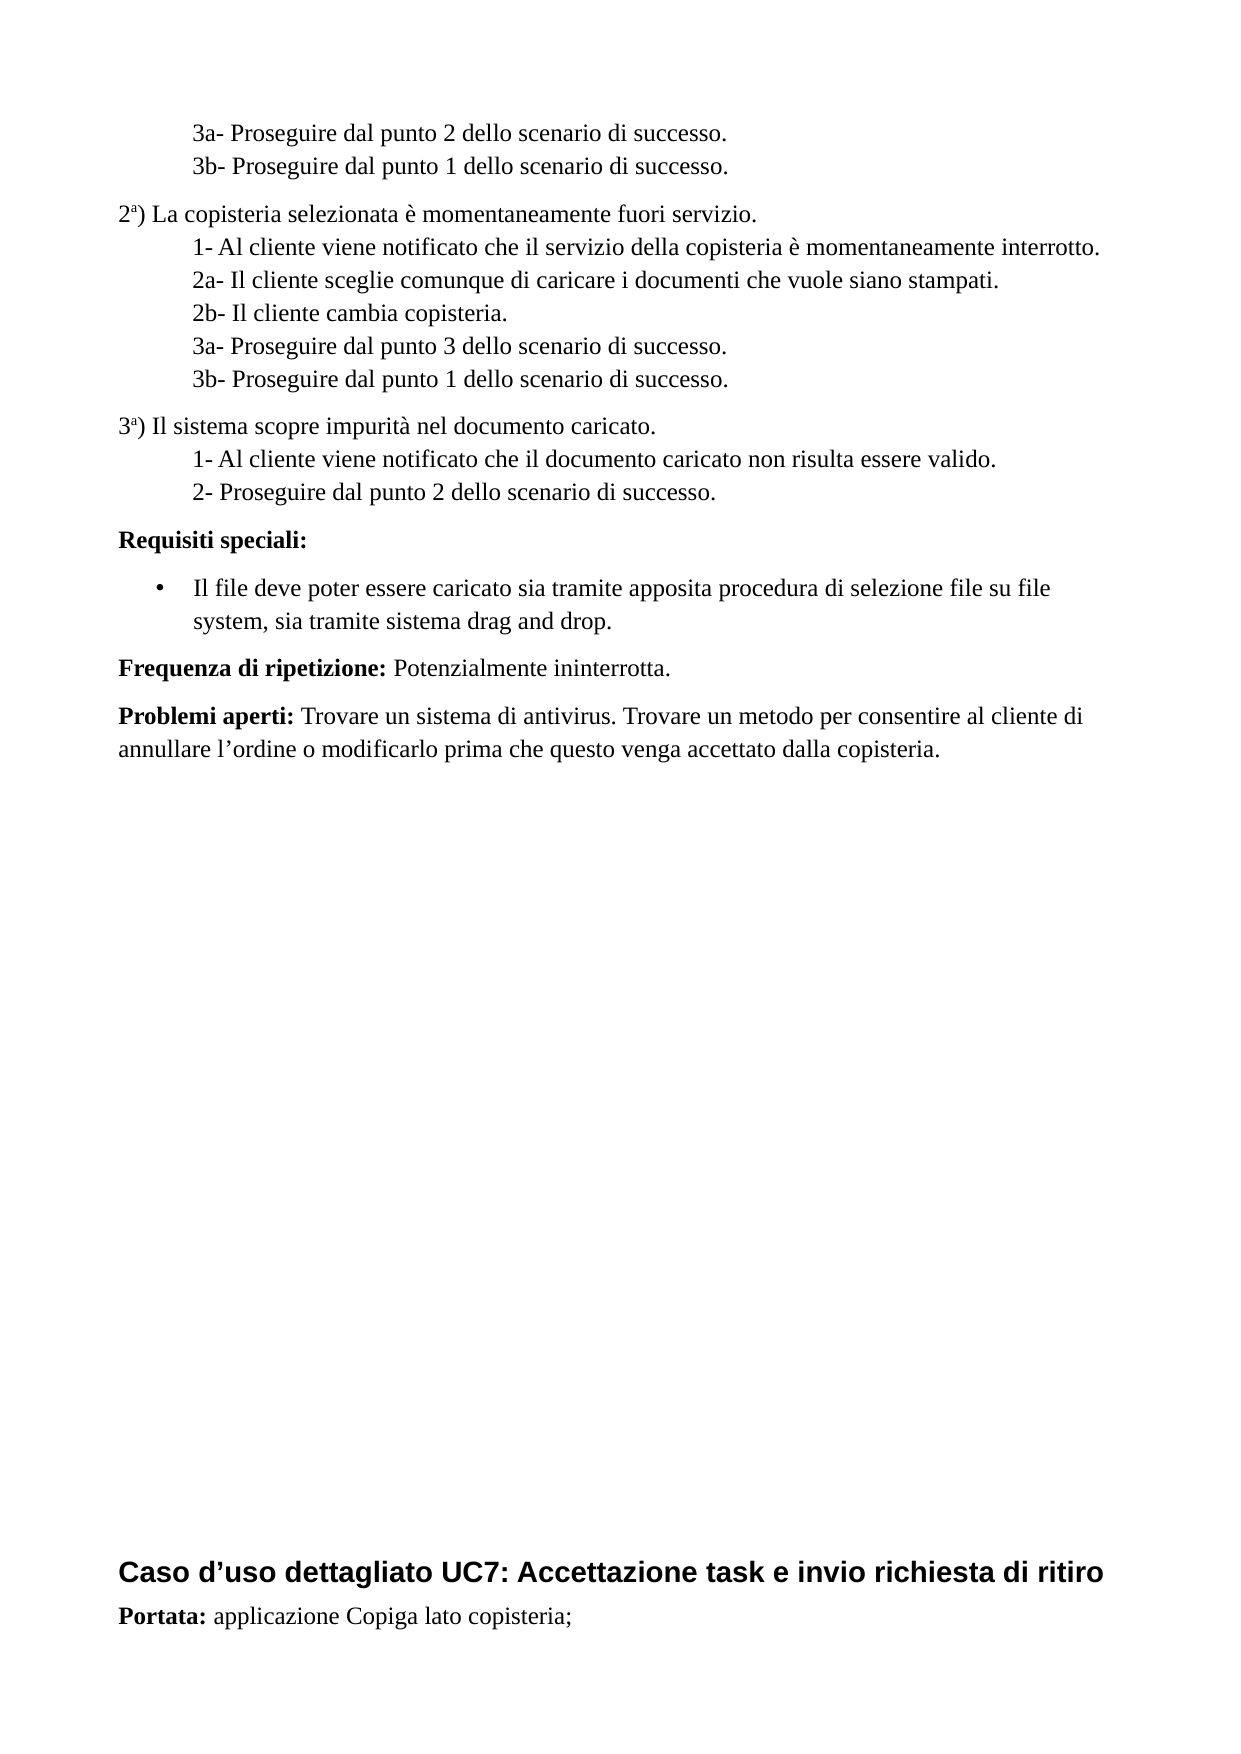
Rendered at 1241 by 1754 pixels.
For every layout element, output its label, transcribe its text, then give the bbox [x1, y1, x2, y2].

text 2a) La copisteria selezionata è momentaneamente fuori servizio. 1- Al cliente viene notificato che il servizio della copisteria è momentaneamente interrotto. 2a- Il cliente sceglie comunque di caricare i documenti che vuole siano stampati. 2b- Il cliente cambia copisteria. 3a- Proseguire dal punto 3 dello scenario di successo. 3b- Proseguire dal punto 1 dello scenario di successo. [118, 199, 1122, 393]
text Frequenza di ripetizione: Potenzialmente ininterrotta. [118, 653, 1122, 682]
text 3a- Proseguire dal punto 2 dello scenario di successo. 3b- Proseguire dal punto 1 dello scenario di successo. [118, 118, 1122, 180]
text Problemi aperti: Trovare un sistema di antivirus. Trovare un metodo per consentire al cliente di annullare l’ordine o modificarlo prima che questo venga accettato dalla copisteria. [118, 701, 1122, 763]
text Requisiti speciali: [118, 525, 1122, 554]
list Il file deve poter essere caricato sia tramite apposita procedura di selezione file su file system, sia tramite sistema drag and drop. [156, 573, 1122, 634]
subtitle Caso d’uso dettagliato UC7: Accettazione task e invio richiesta di ritiro [118, 1555, 1122, 1589]
text Portata: applicazione Copiga lato copisteria; [118, 1601, 1122, 1630]
text 3a) Il sistema scopre impurità nel documento caricato. 1- Al cliente viene notificato che il documento caricato non risulta essere valido. 2- Proseguire dal punto 2 dello scenario di successo. [118, 411, 1122, 506]
